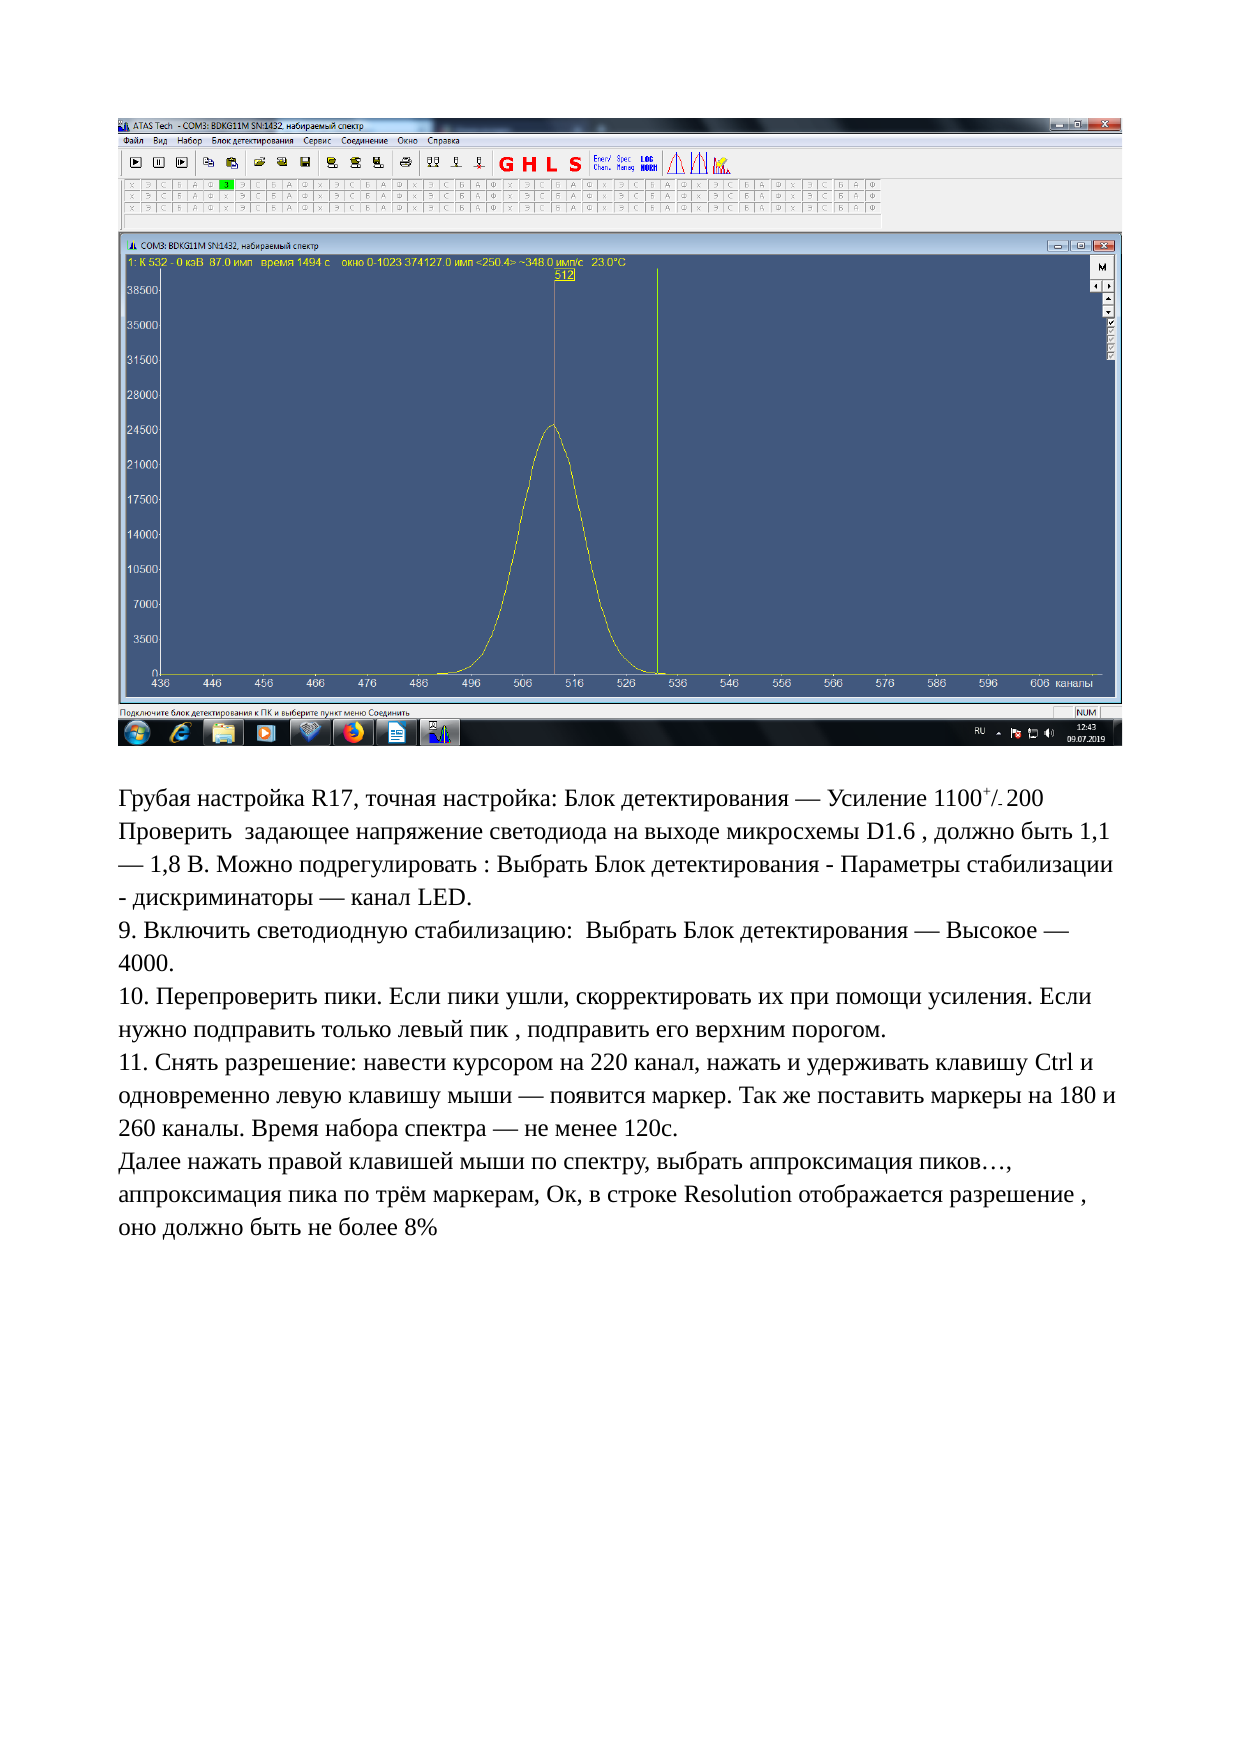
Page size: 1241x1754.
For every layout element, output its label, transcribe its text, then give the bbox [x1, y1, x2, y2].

text Грубая настройка R17, точная настройка: Блок детектирования — Усиление 1100+/- 200 [118, 783, 1122, 812]
text 10. Перепроверить пики. Если пики ушли, скорректировать их при помощи усиления. Если нужно подправить только левый пик , подправить его верхним порогом. [118, 981, 1122, 1043]
text Проверить задающее напряжение светодиода на выходе микросхемы D1.6 , должно быть 1,1 — 1,8 В. Можно подрегулировать : Выбрать Блок детектирования - Параметры стабилизации - дискриминаторы — канал LED. [118, 816, 1122, 911]
picture [118, 118, 1123, 746]
text 11. Снять разрешение: навести курсором на 220 канал, нажать и удерживать клавишу Ctrl и одновременно левую клавишу мыши — появится маркер. Так же поставить маркеры на 180 и 260 каналы. Время набора спектра — не менее 120с. [118, 1047, 1122, 1142]
text 9. Включить светодиодную стабилизацию: Выбрать Блок детектирования — Высокое — 4000. [118, 915, 1122, 977]
text Далее нажать правой клавишей мыши по спектру, выбрать аппроксимация пиков…, аппроксимация пика по трём маркерам, Ок, в строке Resolution отображается разрешение , оно должно быть не более 8% [118, 1146, 1122, 1241]
